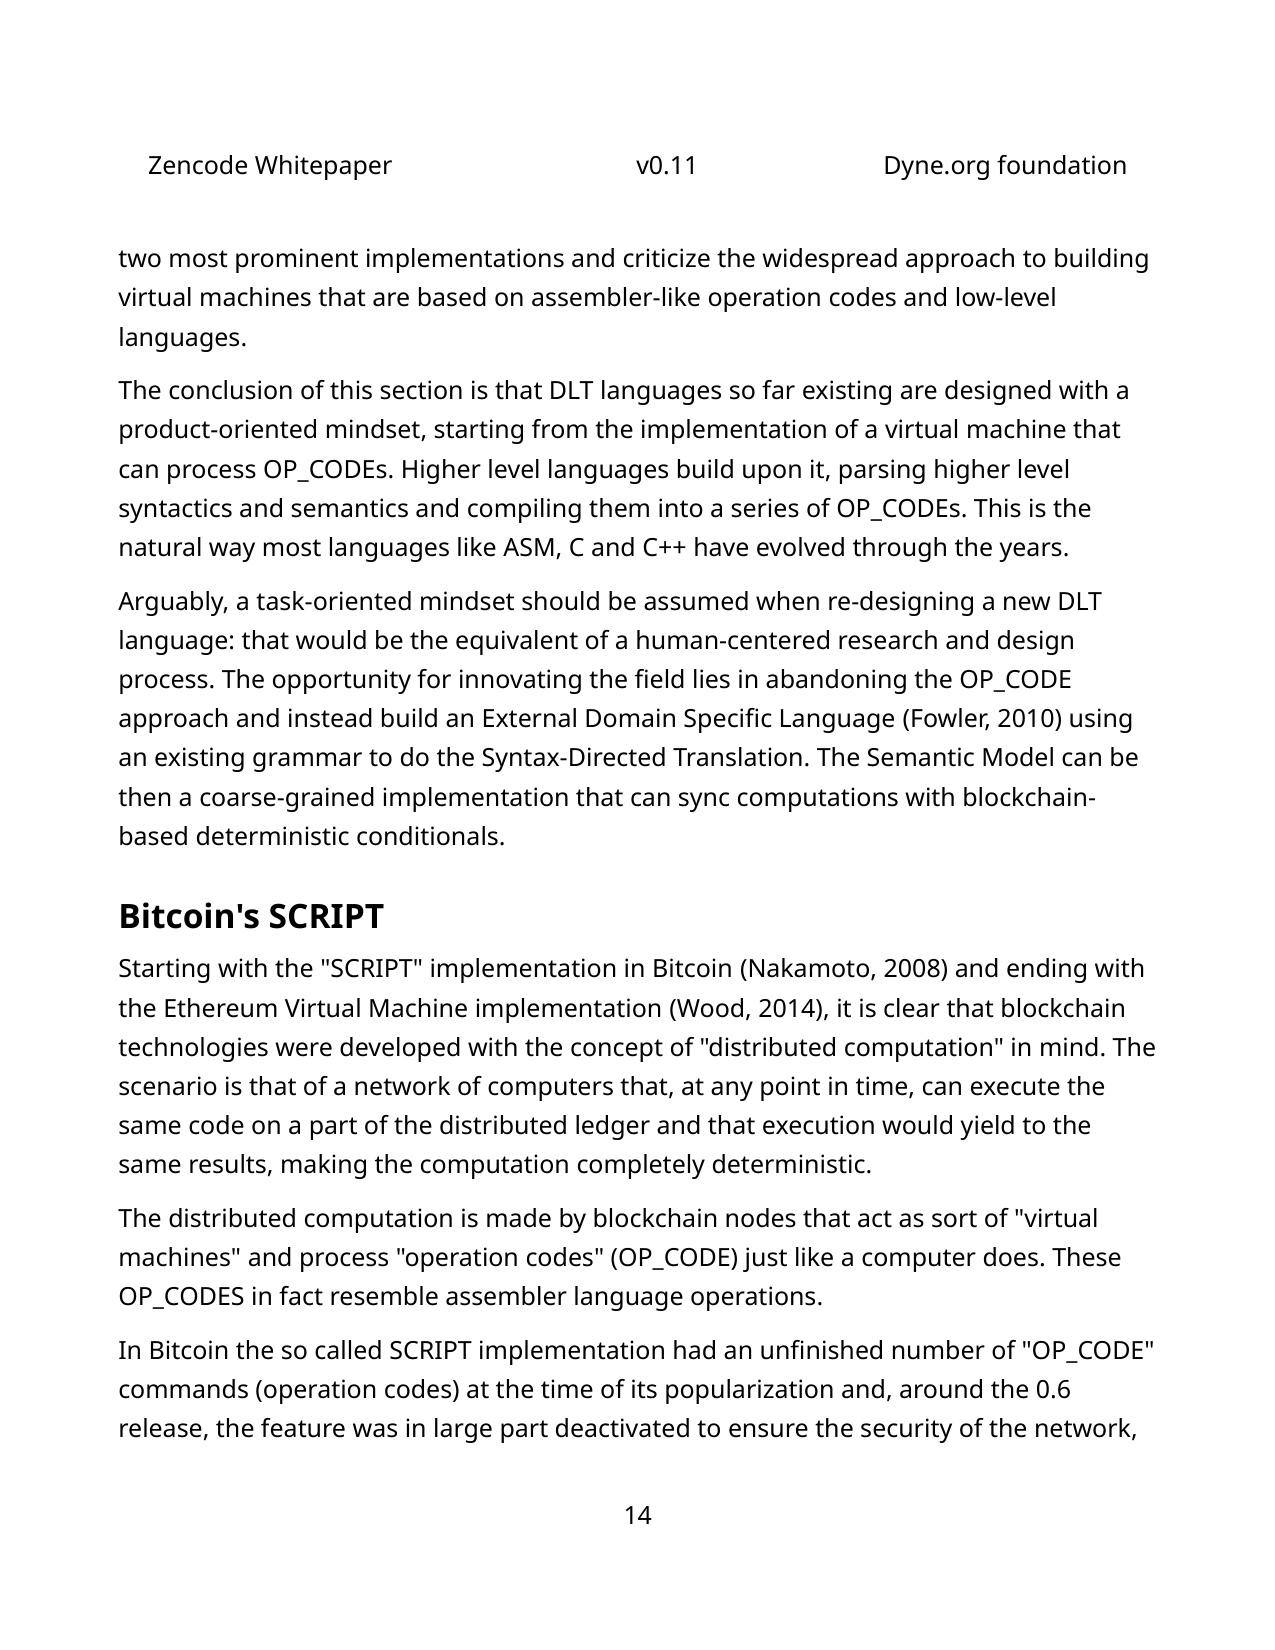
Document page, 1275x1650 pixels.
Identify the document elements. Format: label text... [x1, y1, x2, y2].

text The conclusion of this section is that DLT languages so far existing are designed with a product-oriented mindset, starting from the implementation of a virtual machine that can process OP_CODEs. Higher level languages build upon it, parsing higher level syntactics and semantics and compiling them into a series of OP_CODEs. This is the natural way most languages like ASM, C and C++ have evolved through the years. [118, 373, 1157, 564]
text In Bitcoin the so called SCRIPT implementation had an unfinished number of "OP_CODE" commands (operation codes) at the time of its popularization and, around the 0.6 release, the feature was in large part deactivated to ensure the security of the network, [118, 1333, 1157, 1445]
text Arguably, a task-oriented mindset should be assumed when re-designing a new DLT language: that would be the equivalent of a human-centered research and design process. The opportunity for innovating the field lies in abandoning the OP_CODE approach and instead build an External Domain Specific Language (Fowler, 2010) using an existing grammar to do the Syntax-Directed Translation. The Semantic Model can be then a coarse-grained implementation that can sync computations with blockchain-based deterministic conditionals. [118, 583, 1157, 852]
text The distributed computation is made by blockchain nodes that act as sort of "virtual machines" and process "operation codes" (OP_CODE) just like a computer does. These OP_CODES in fact resemble assembler language operations. [118, 1201, 1157, 1313]
text two most prominent implementations and criticize the widespread approach to building virtual machines that are based on assembler-like operation codes and low-level languages. [118, 241, 1157, 353]
subtitle Bitcoin's SCRIPT [118, 893, 1157, 939]
text Starting with the "SCRIPT" implementation in Bitcoin (Nakamoto, 2008) and ending with the Ethereum Virtual Machine implementation (Wood, 2014), it is clear that blockchain technologies were developed with the concept of "distributed computation" in mind. The scenario is that of a network of computers that, at any point in time, can execute the same code on a part of the distributed ledger and that execution would yield to the same results, making the computation completely deterministic. [118, 951, 1157, 1181]
